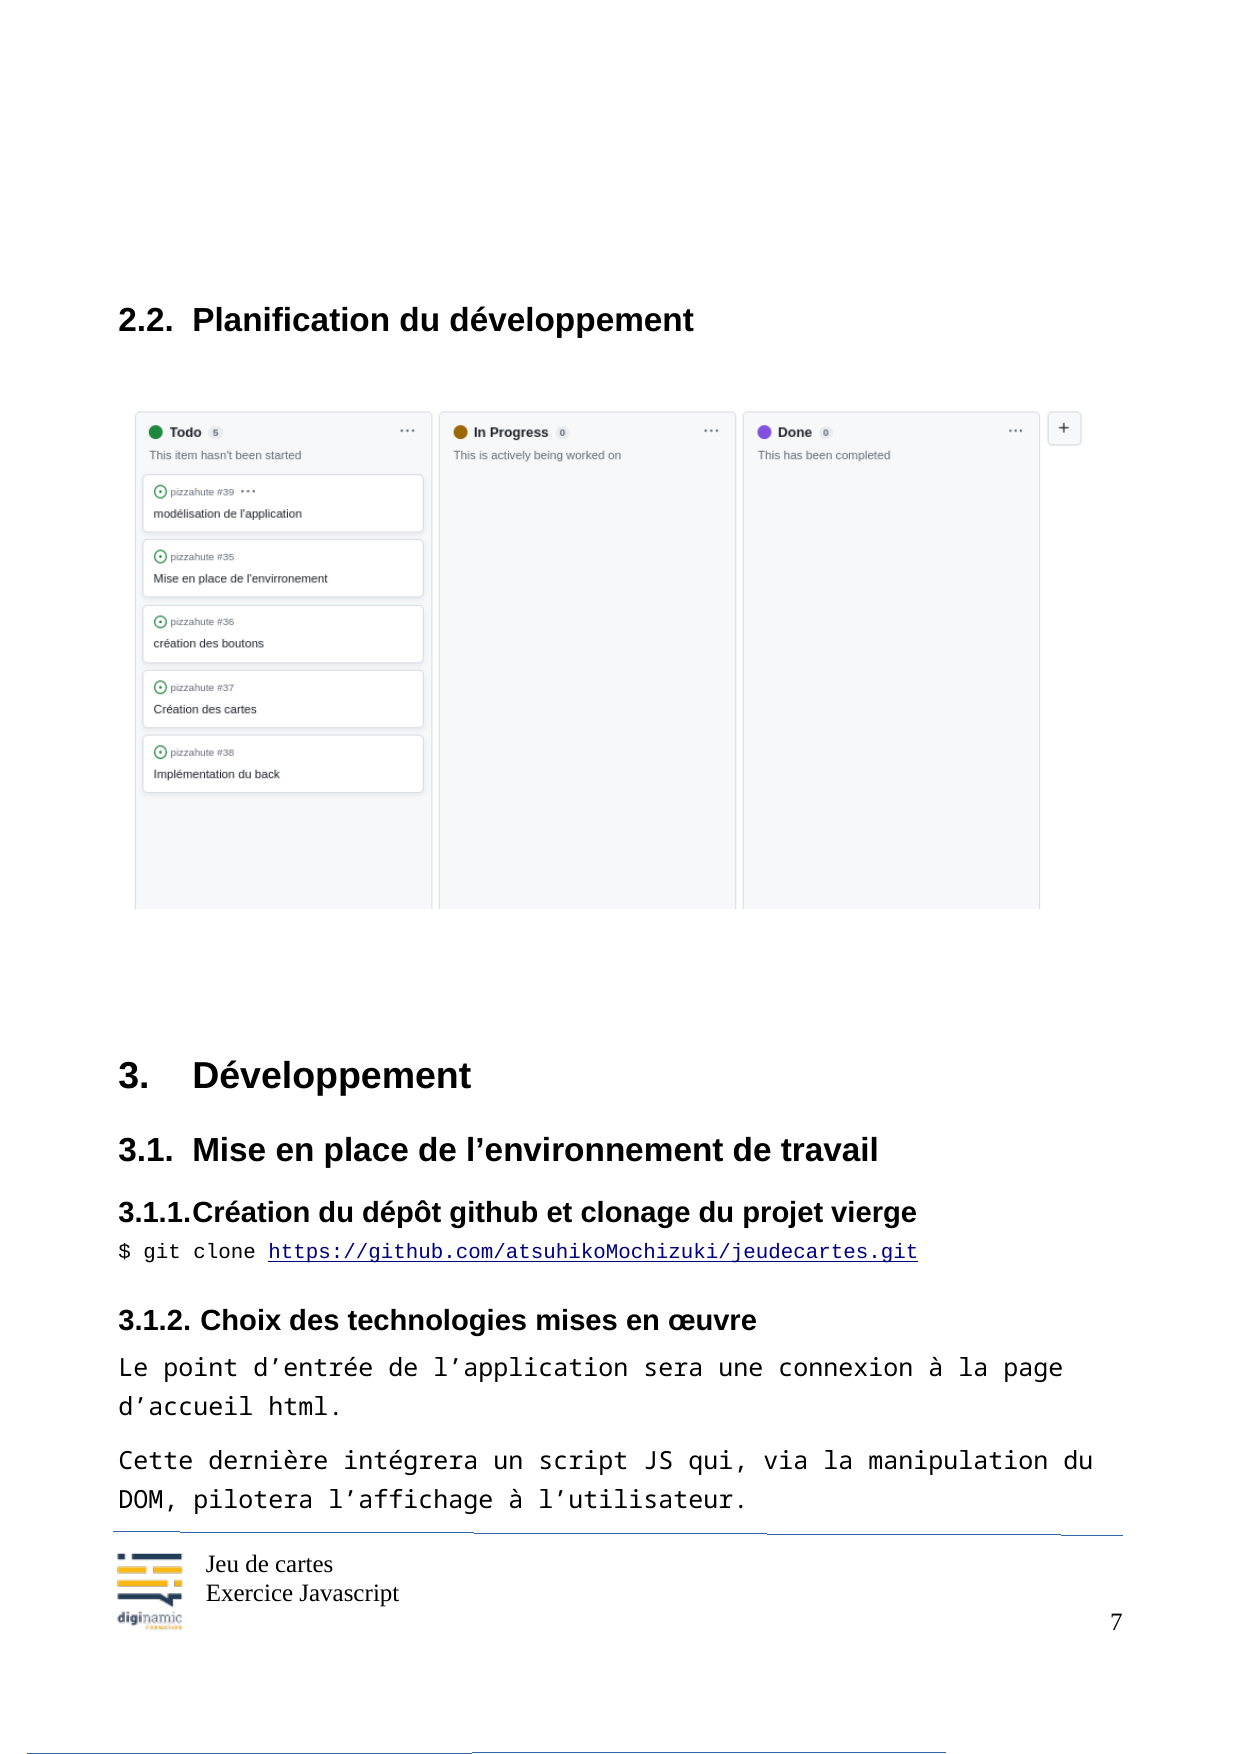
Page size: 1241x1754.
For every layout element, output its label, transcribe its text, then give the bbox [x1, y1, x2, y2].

text Cette dernière intégrera un script JS qui, via la manipulation du DOM, pilotera l’affichage à l’utilisateur. [118, 1442, 1122, 1516]
subtitle Choix des technologies mises en œuvre [118, 1303, 1122, 1337]
text Le point d’entrée de l’application sera une connexion à la page d’accueil html. [118, 1349, 1122, 1423]
picture [118, 405, 1123, 909]
subtitle Mise en place de l’environnement de travail [118, 1130, 1122, 1168]
subtitle Planification du développement [118, 300, 1122, 339]
text $ git clone https://github.com/atsuhikoMochizuki/jeudecartes.git [118, 1241, 1122, 1265]
subtitle Développement [118, 1053, 1122, 1097]
picture [115, 1551, 186, 1632]
subtitle Création du dépôt github et clonage du projet vierge [118, 1195, 1122, 1229]
